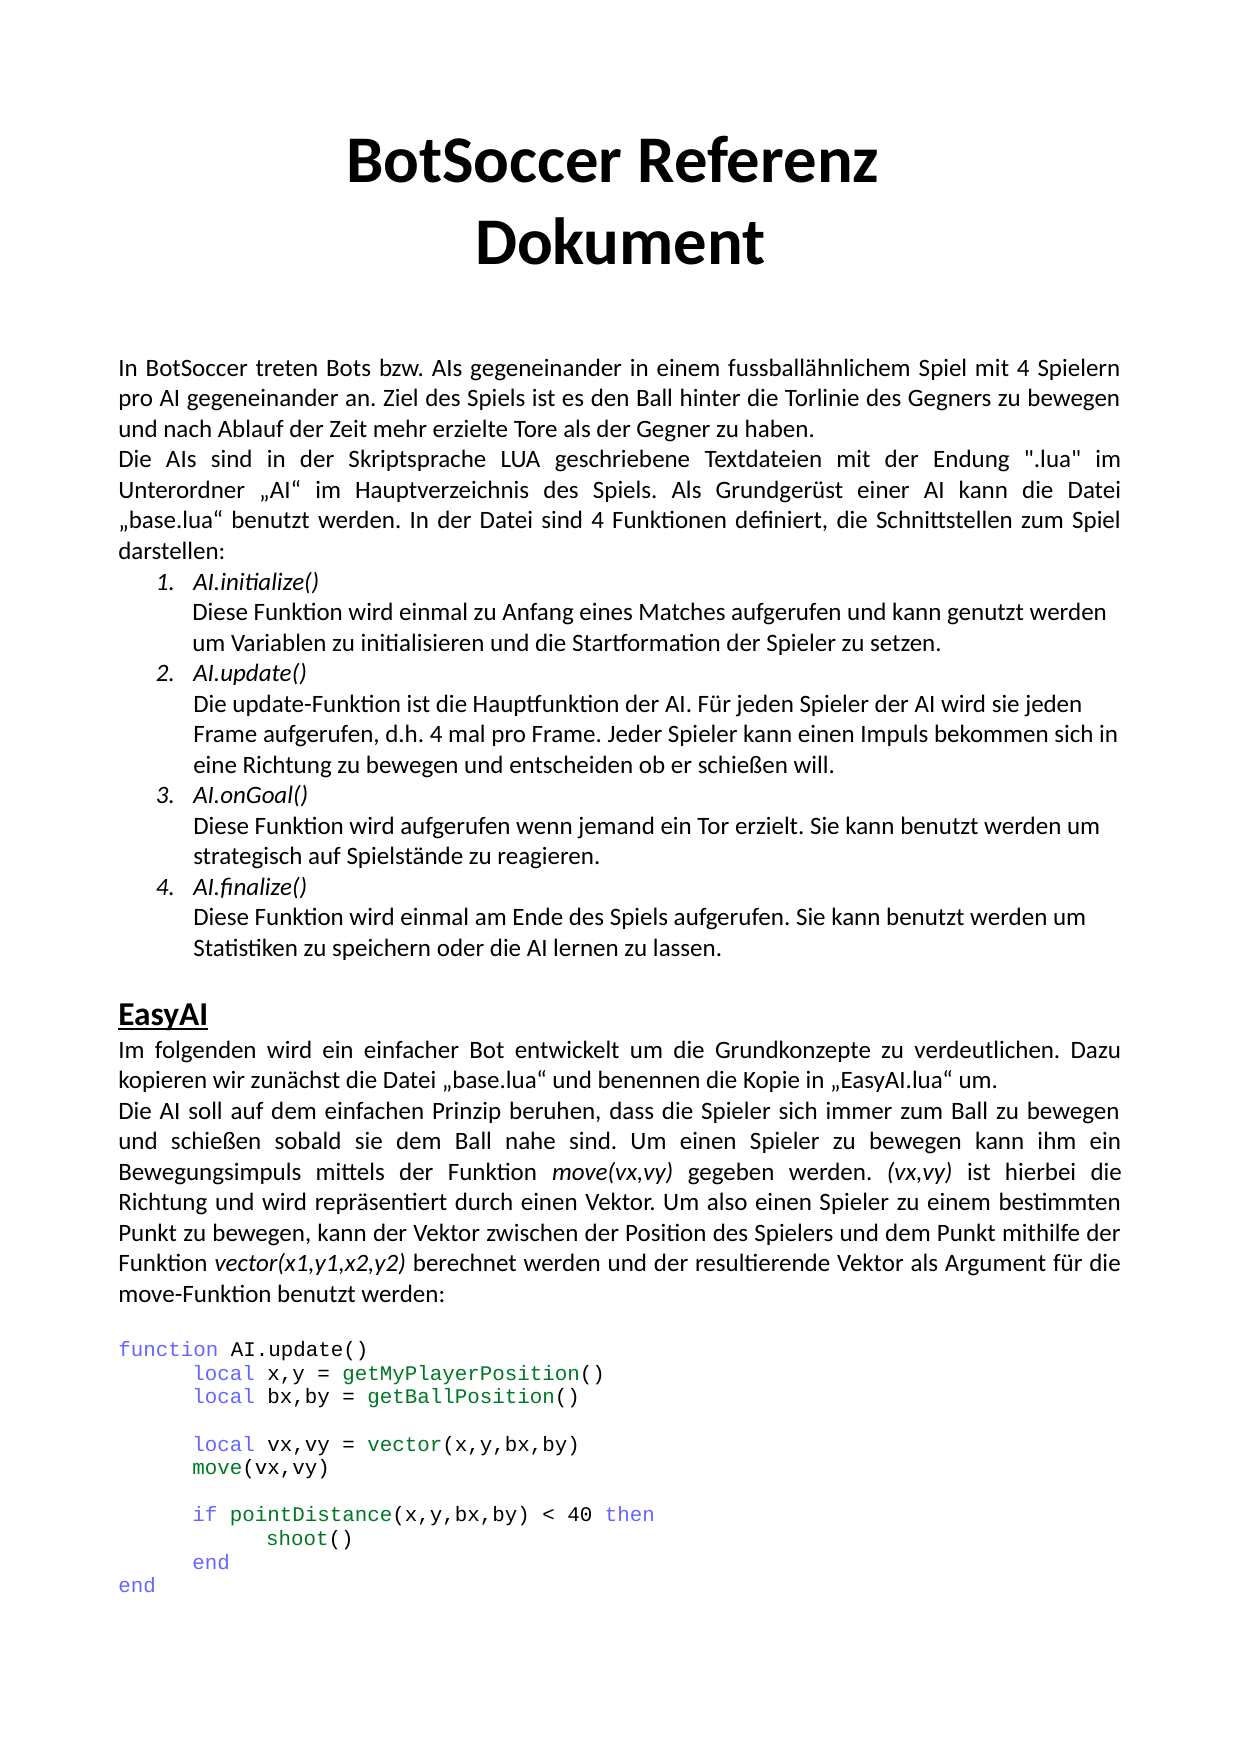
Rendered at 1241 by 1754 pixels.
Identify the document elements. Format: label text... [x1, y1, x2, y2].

text In BotSoccer treten Bots bzw. AIs gegeneinander in einem fussballähnlichem Spiel mit 4 Spielern pro AI gegeneinander an. Ziel des Spiels ist es den Ball hinter die Torlinie des Gegners zu bewegen und nach Ablauf der Zeit mehr erzielte Tore als der Gegner zu haben. [118, 352, 1122, 444]
text move(vx,vy) [118, 1457, 1122, 1481]
text local x,y = getMyPlayerPosition() [118, 1363, 1122, 1386]
text EasyAI [118, 993, 1122, 1034]
text end [118, 1575, 1122, 1599]
list Die update-Funktion ist die Hauptfunktion der AI. Für jeden Spieler der AI wird sie jeden Frame aufgerufen, d.h. 4 mal pro Frame. Jeder Spieler kann einen Impuls bekommen sich in eine Richtung zu bewegen und entscheiden ob er schießen will. [156, 688, 1122, 779]
text end [118, 1552, 1122, 1575]
text Dokument [118, 199, 1122, 281]
list AI.onGoal() [156, 779, 1122, 810]
list Diese Funktion wird aufgerufen wenn jemand ein Tor erzielt. Sie kann benutzt werden um strategisch auf Spielstände zu reagieren. [156, 810, 1122, 871]
text Im folgenden wird ein einfacher Bot entwickelt um die Grundkonzepte zu verdeutlichen. Dazu kopieren wir zunächst die Datei „base.lua“ und benennen die Kopie in „EasyAI.lua“ um. [118, 1034, 1122, 1095]
text Die AI soll auf dem einfachen Prinzip beruhen, dass die Spieler sich immer zum Ball zu bewegen und schießen sobald sie dem Ball nahe sind. Um einen Spieler zu bewegen kann ihm ein Bewegungsimpuls mittels der Funktion move(vx,vy) gegeben werden. (vx,vy) ist hierbei die Richtung und wird repräsentiert durch einen Vektor. Um also einen Spieler zu einem bestimmten Punkt zu bewegen, kann der Vektor zwischen der Position des Spielers und dem Punkt mithilfe der Funktion vector(x1,y1,x2,y2) berechnet werden und der resultierende Vektor als Argument für die move-Funktion benutzt werden: [118, 1095, 1122, 1308]
text local bx,by = getBallPosition() [118, 1386, 1122, 1410]
list AI.initialize() [156, 566, 1122, 596]
list AI.finalize() [156, 871, 1122, 901]
list AI.update() [156, 657, 1122, 688]
text local vx,vy = vector(x,y,bx,by) [118, 1433, 1122, 1457]
text Diese Funktion wird einmal zu Anfang eines Matches aufgerufen und kann genutzt werden um Variablen zu initialisieren und die Startformation der Spieler zu setzen. [118, 596, 1122, 657]
text shoot() [118, 1528, 1122, 1552]
text function AI.update() [118, 1339, 1122, 1363]
text if pointDistance(x,y,bx,by) < 40 then [118, 1504, 1122, 1528]
list Diese Funktion wird einmal am Ende des Spiels aufgerufen. Sie kann benutzt werden um Statistiken zu speichern oder die AI lernen zu lassen. [156, 901, 1122, 993]
text Die AIs sind in der Skriptsprache LUA geschriebene Textdateien mit der Endung ".lua" im Unterordner „AI“ im Hauptverzeichnis des Spiels. Als Grundgerüst einer AI kann die Datei „base.lua“ benutzt werden. In der Datei sind 4 Funktionen definiert, die Schnittstellen zum Spiel darstellen: [118, 444, 1122, 566]
text BotSoccer Referenz [118, 118, 1122, 199]
